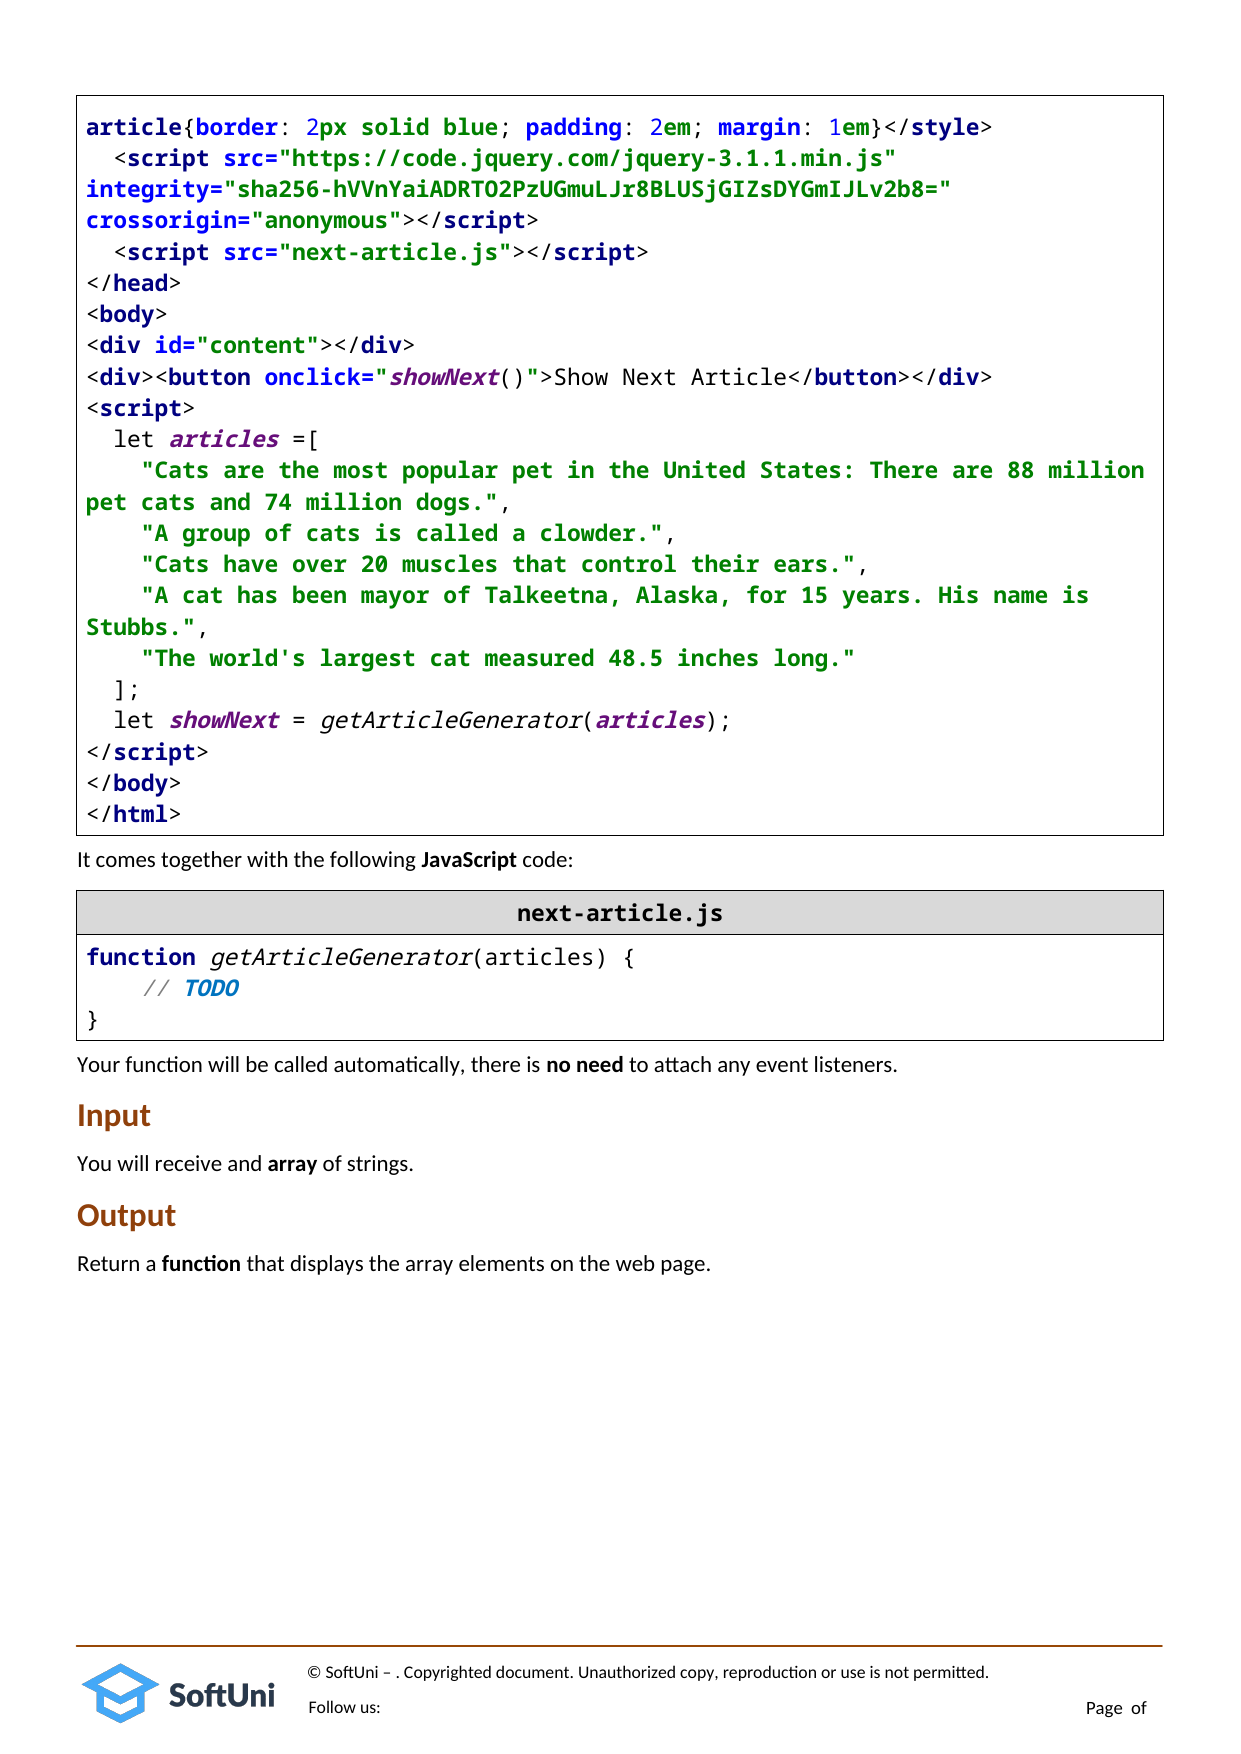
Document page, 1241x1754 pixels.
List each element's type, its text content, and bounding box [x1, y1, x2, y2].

table_header next-article.js [77, 891, 1163, 934]
subtitle Input [77, 1094, 1163, 1135]
subtitle Output [77, 1194, 1163, 1235]
table_cell article{border: 2px solid blue; padding: 2em; margin: 1em}</style> <script src="https://code.jquery.com/jquery-3.1.1.min.js" integrity="sha256-hVVnYaiADRTO2PzUGmuLJr8BLUSjGIZsDYGmIJLv2b8=" crossorigin="anonymous"></script> <script src="next-article.js"></script> </head> <body> <div id="content"></div> <div><button onclick="showNext()">Show Next Article</button></div> <script> let articles =[ "Cats are the most popular pet in the United States: There are 88 million pet cats and 74 million dogs.", "A group of cats is called a clowder.", "Cats have over 20 muscles that control their ears.", "A cat has been mayor of Talkeetna, Alaska, for 15 years. His name is Stubbs.", "The world's largest cat measured 48.5 inches long." ]; let showNext = getArticleGenerator(articles); </script> </body> </html> [77, 96, 1163, 835]
picture [75, 1658, 281, 1729]
text You will receive and array of strings. [77, 1149, 1163, 1177]
text It comes together with the following JavaScript code: [77, 845, 1163, 873]
table_cell function getArticleGenerator(articles) { // TODO } [77, 935, 1163, 1040]
text Your function will be called automatically, there is no need to attach any event listeners. [77, 1050, 1163, 1078]
text Return a function that displays the array elements on the web page. [77, 1249, 1163, 1277]
